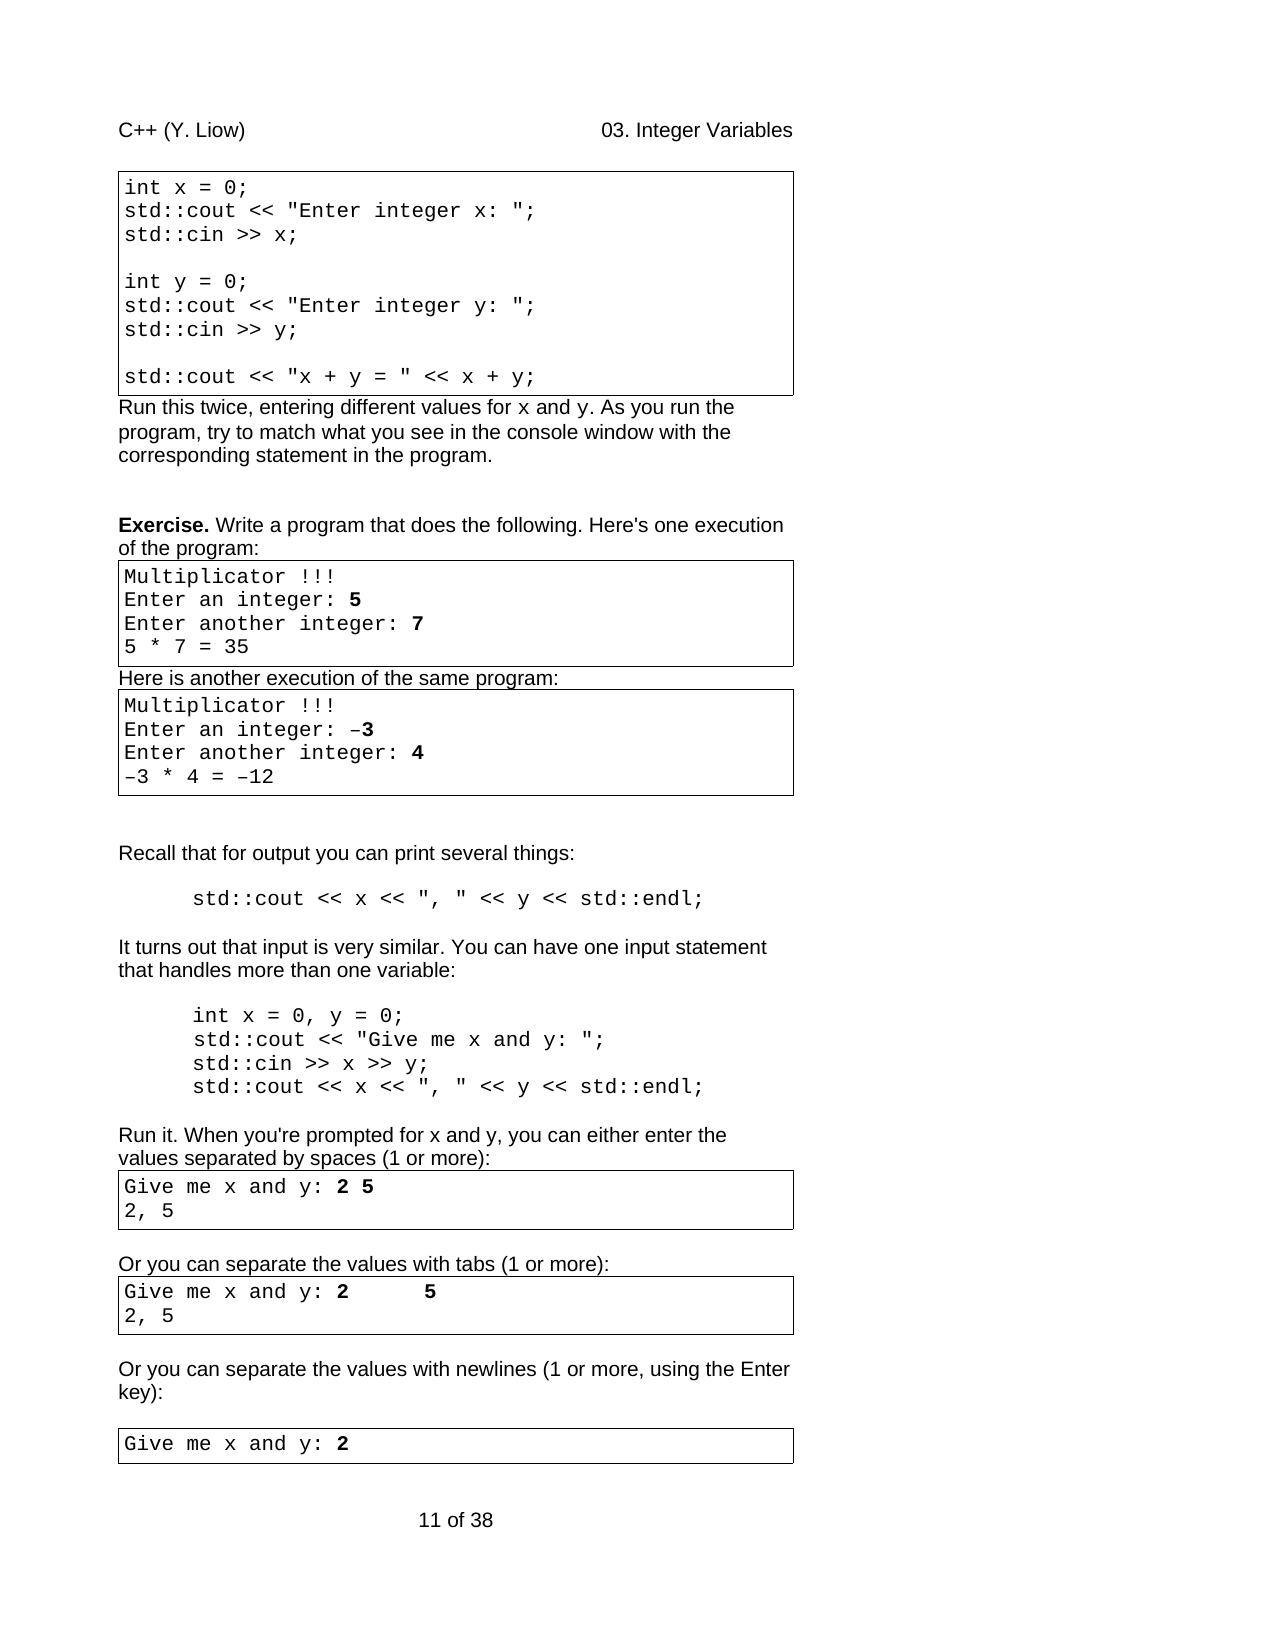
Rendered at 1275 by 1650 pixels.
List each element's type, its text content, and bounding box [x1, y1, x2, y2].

table_header Give me x and y: 2 5 2, 5 [119, 1277, 793, 1334]
table_header Give me x and y: 2 5 2, 5 [119, 1171, 793, 1229]
text Here is another execution of the same program: [118, 667, 793, 689]
text int x = 0, y = 0; [118, 1005, 793, 1029]
text Run this twice, entering different values for x and y. As you run the program, try to match what you see in the console window with the corresponding statement in the program. [118, 396, 793, 467]
text Or you can separate the values with tabs (1 or more): [118, 1252, 793, 1276]
table_header Multiplicator !!! Enter an integer: –3 Enter another integer: 4 –3 * 4 = –12 [119, 690, 793, 795]
text Run it. When you're prompted for x and y, you can either enter the values separated by spaces (1 or more): [118, 1124, 793, 1170]
text std::cout << "Give me x and y: "; [118, 1029, 793, 1053]
text Or you can separate the values with newlines (1 or more, using the Enter key): [118, 1358, 793, 1404]
text It turns out that input is very similar. You can have one input statement that handles more than one variable: [118, 936, 793, 982]
text std::cout << x << ", " << y << std::endl; [118, 888, 793, 912]
table_header Multiplicator !!! Enter an integer: 5 Enter another integer: 7 5 * 7 = 35 [119, 561, 793, 666]
table_header Give me x and y: 2 [119, 1429, 793, 1463]
text Recall that for output you can print several things: [118, 842, 793, 865]
text std::cin >> x >> y; [118, 1053, 793, 1076]
text std::cout << x << ", " << y << std::endl; [118, 1076, 793, 1100]
table_header int x = 0; std::cout << "Enter integer x: "; std::cin >> x; int y = 0; std::cout << "Enter integer y: "; std::cin >> y; std::cout << "x + y = " << x + y; [119, 172, 793, 395]
text Exercise. Write a program that does the following. Here's one execution of the program: [118, 513, 793, 560]
